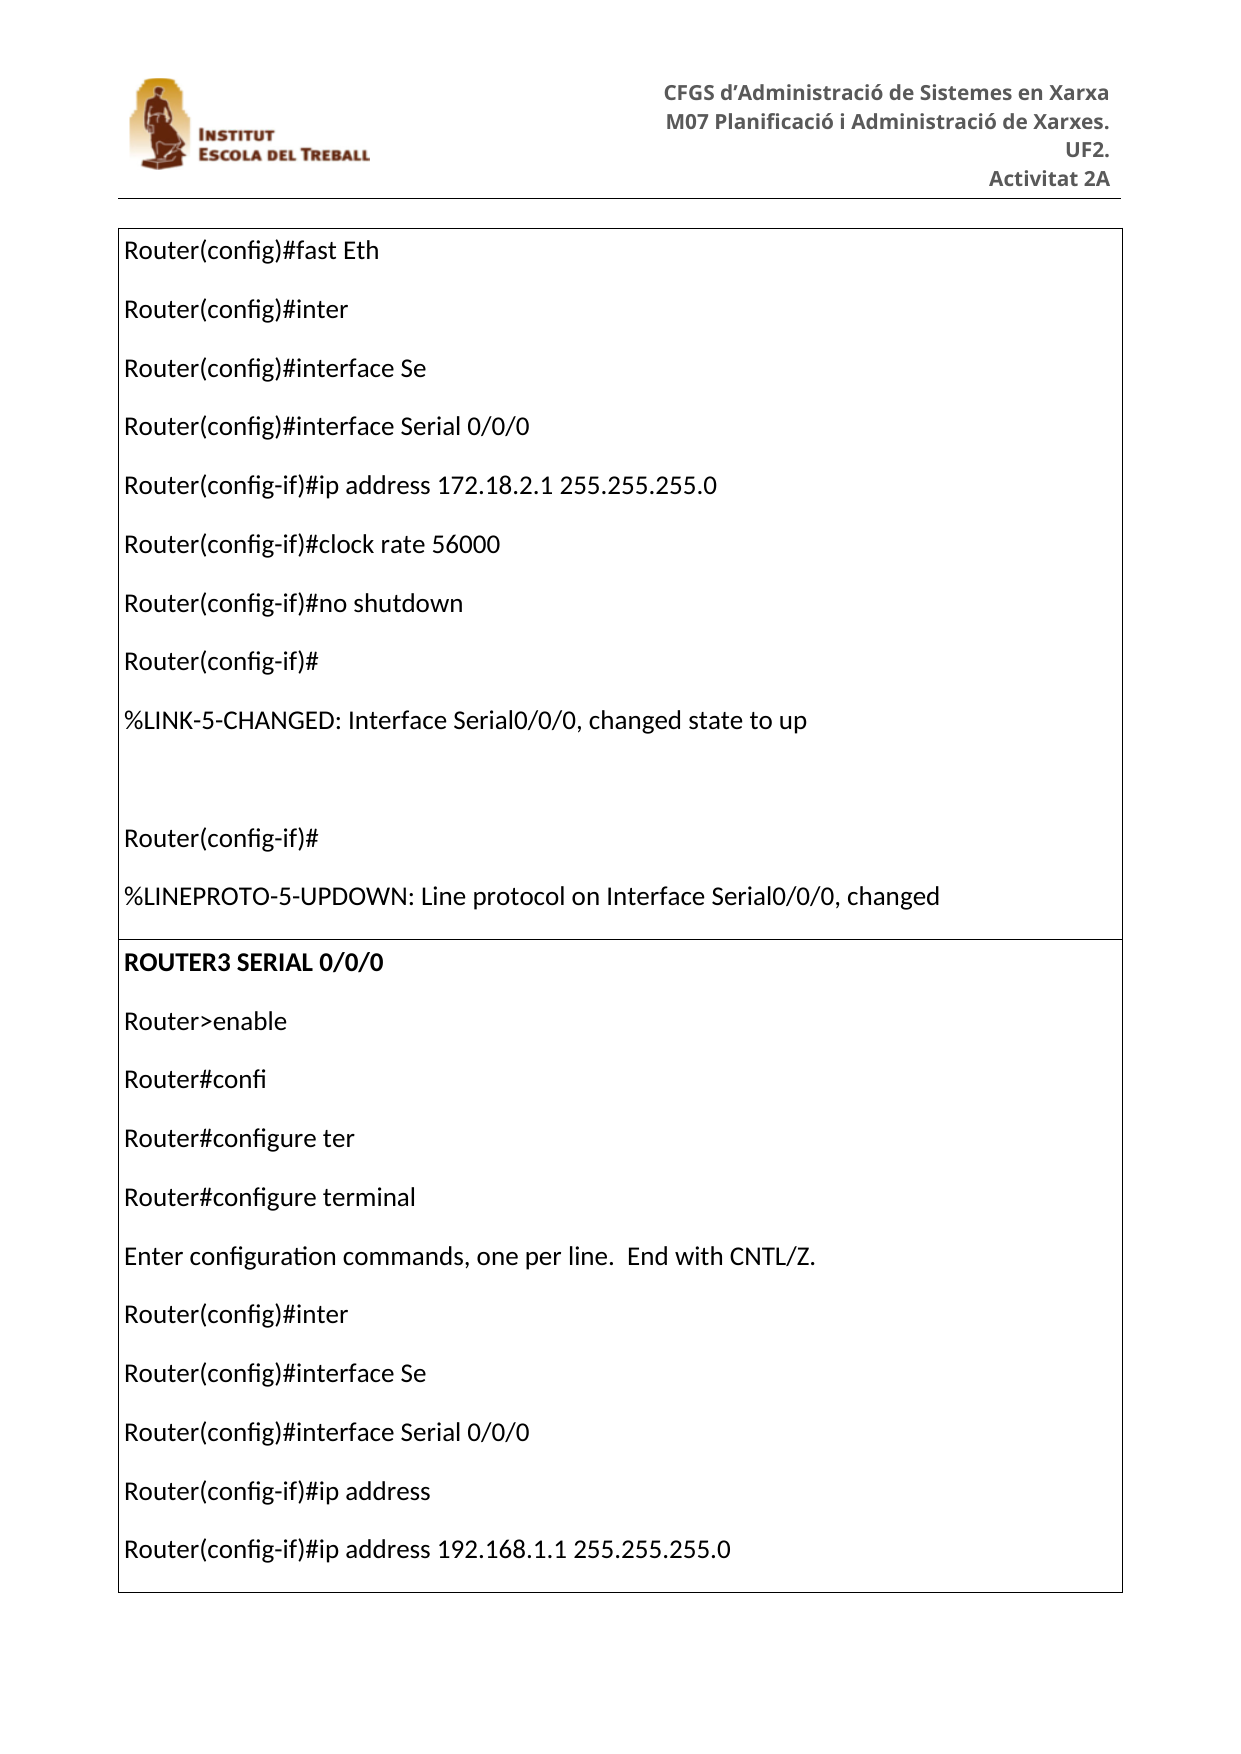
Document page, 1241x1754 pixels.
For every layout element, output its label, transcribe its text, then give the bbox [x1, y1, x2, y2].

picture [129, 78, 370, 170]
table_header Router(config)#fast Eth Router(config)#inter Router(config)#interface Se Router(config)#interface Serial 0/0/0 Router(config-if)#ip address 172.18.2.1 255.255.255.0 Router(config-if)#clock rate 56000 Router(config-if)#no shutdown Router(config-if)# %LINK-5-CHANGED: Interface Serial0/0/0, changed state to up Router(config-if)# %LINEPROTO-5-UPDOWN: Line protocol on Interface Serial0/0/0, changed [119, 229, 1122, 939]
table_header ROUTER3 SERIAL 0/0/0 Router>enable Router#confi Router#configure ter Router#configure terminal Enter configuration commands, one per line. End with CNTL/Z. Router(config)#inter Router(config)#interface Se Router(config)#interface Serial 0/0/0 Router(config-if)#ip address Router(config-if)#ip address 192.168.1.1 255.255.255.0 [119, 940, 1122, 1592]
